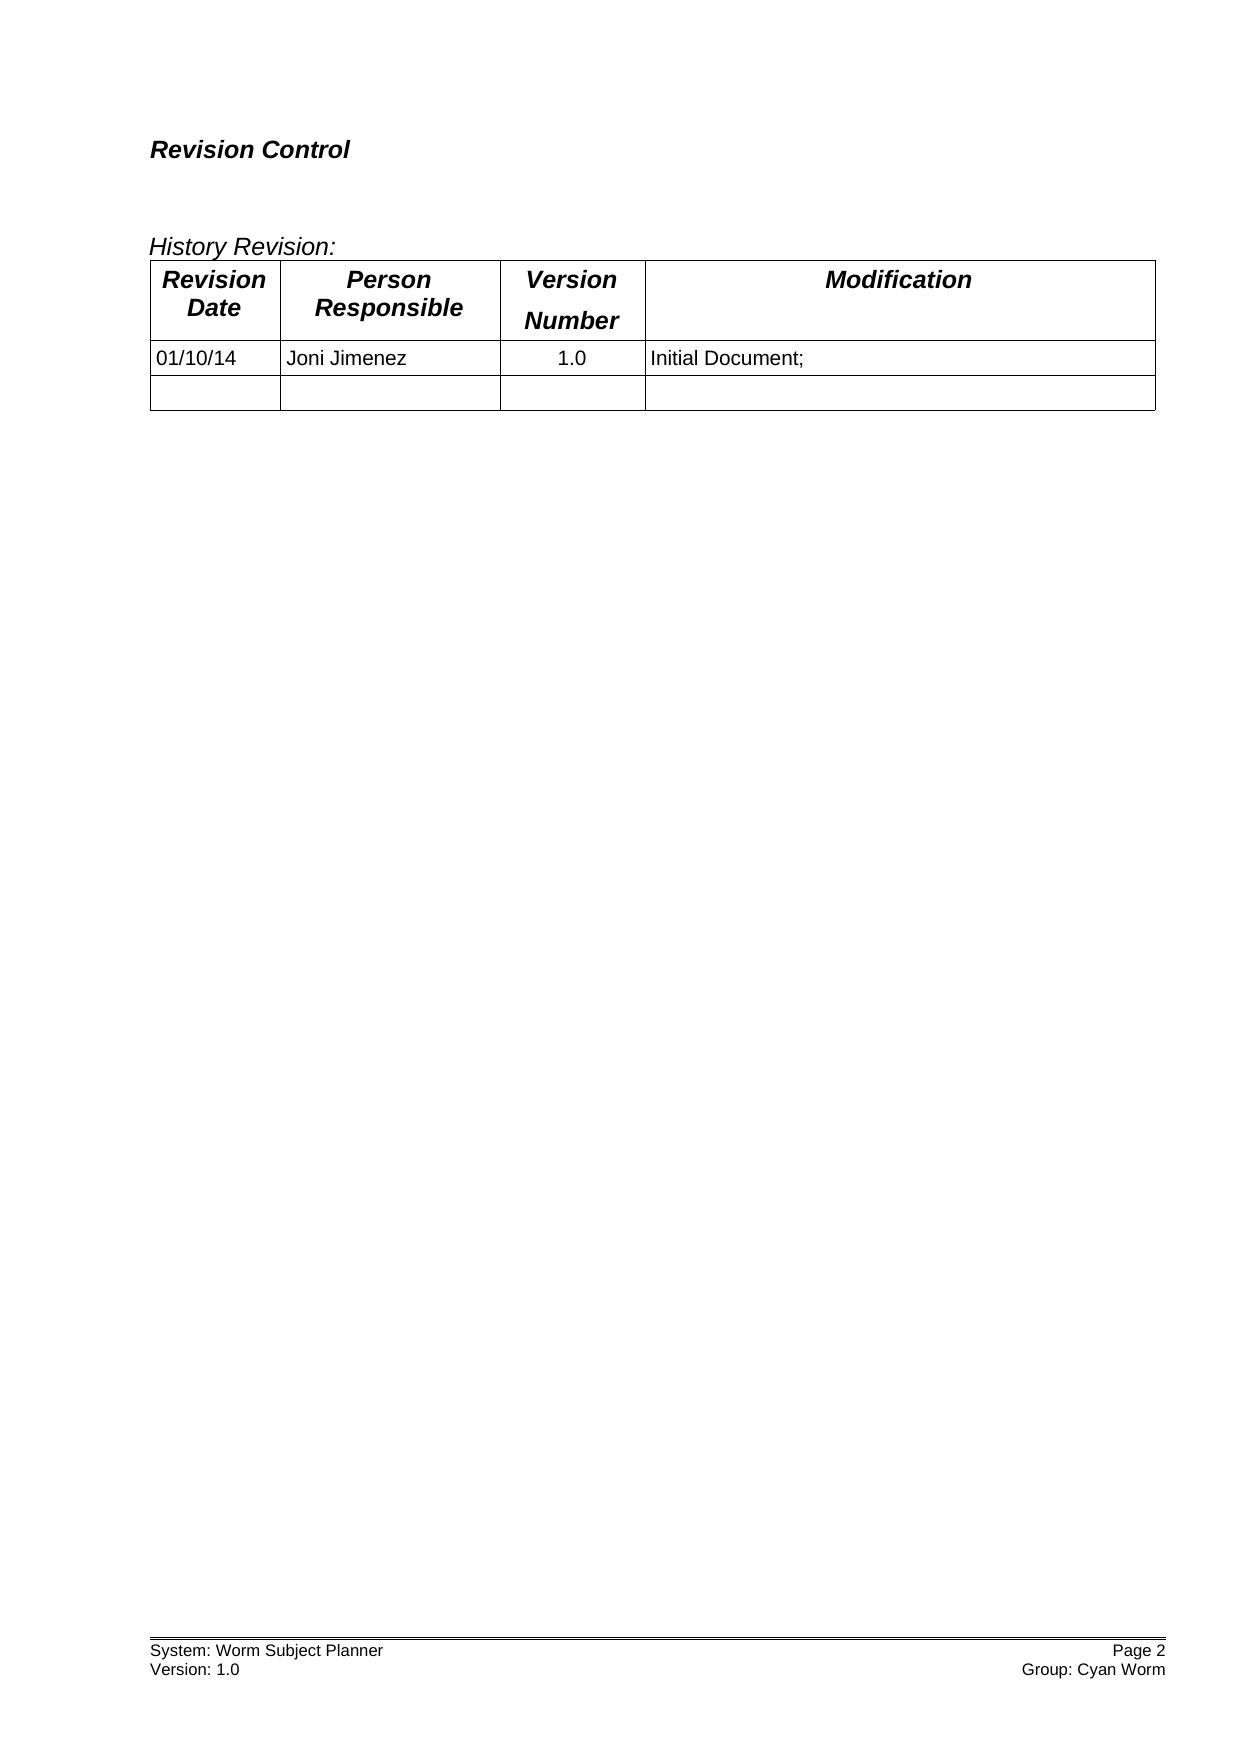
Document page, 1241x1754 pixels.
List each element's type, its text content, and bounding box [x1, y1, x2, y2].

table_cell 01/10/14 [151, 341, 280, 375]
subtitle Revision Control [150, 136, 1166, 164]
table_cell [281, 376, 500, 410]
table_cell [501, 376, 645, 410]
table_cell [151, 376, 280, 410]
text History Revision: [148, 232, 1166, 260]
table_cell [646, 376, 1155, 410]
table_header Revision Date [151, 261, 280, 340]
table_header Modification [646, 261, 1155, 340]
table_cell Joni Jimenez [281, 341, 500, 375]
table_header Person Responsible [281, 261, 500, 340]
table_cell Initial Document; [646, 341, 1155, 375]
table_header Version Number [501, 261, 645, 340]
table_cell 1.0 [501, 341, 645, 375]
